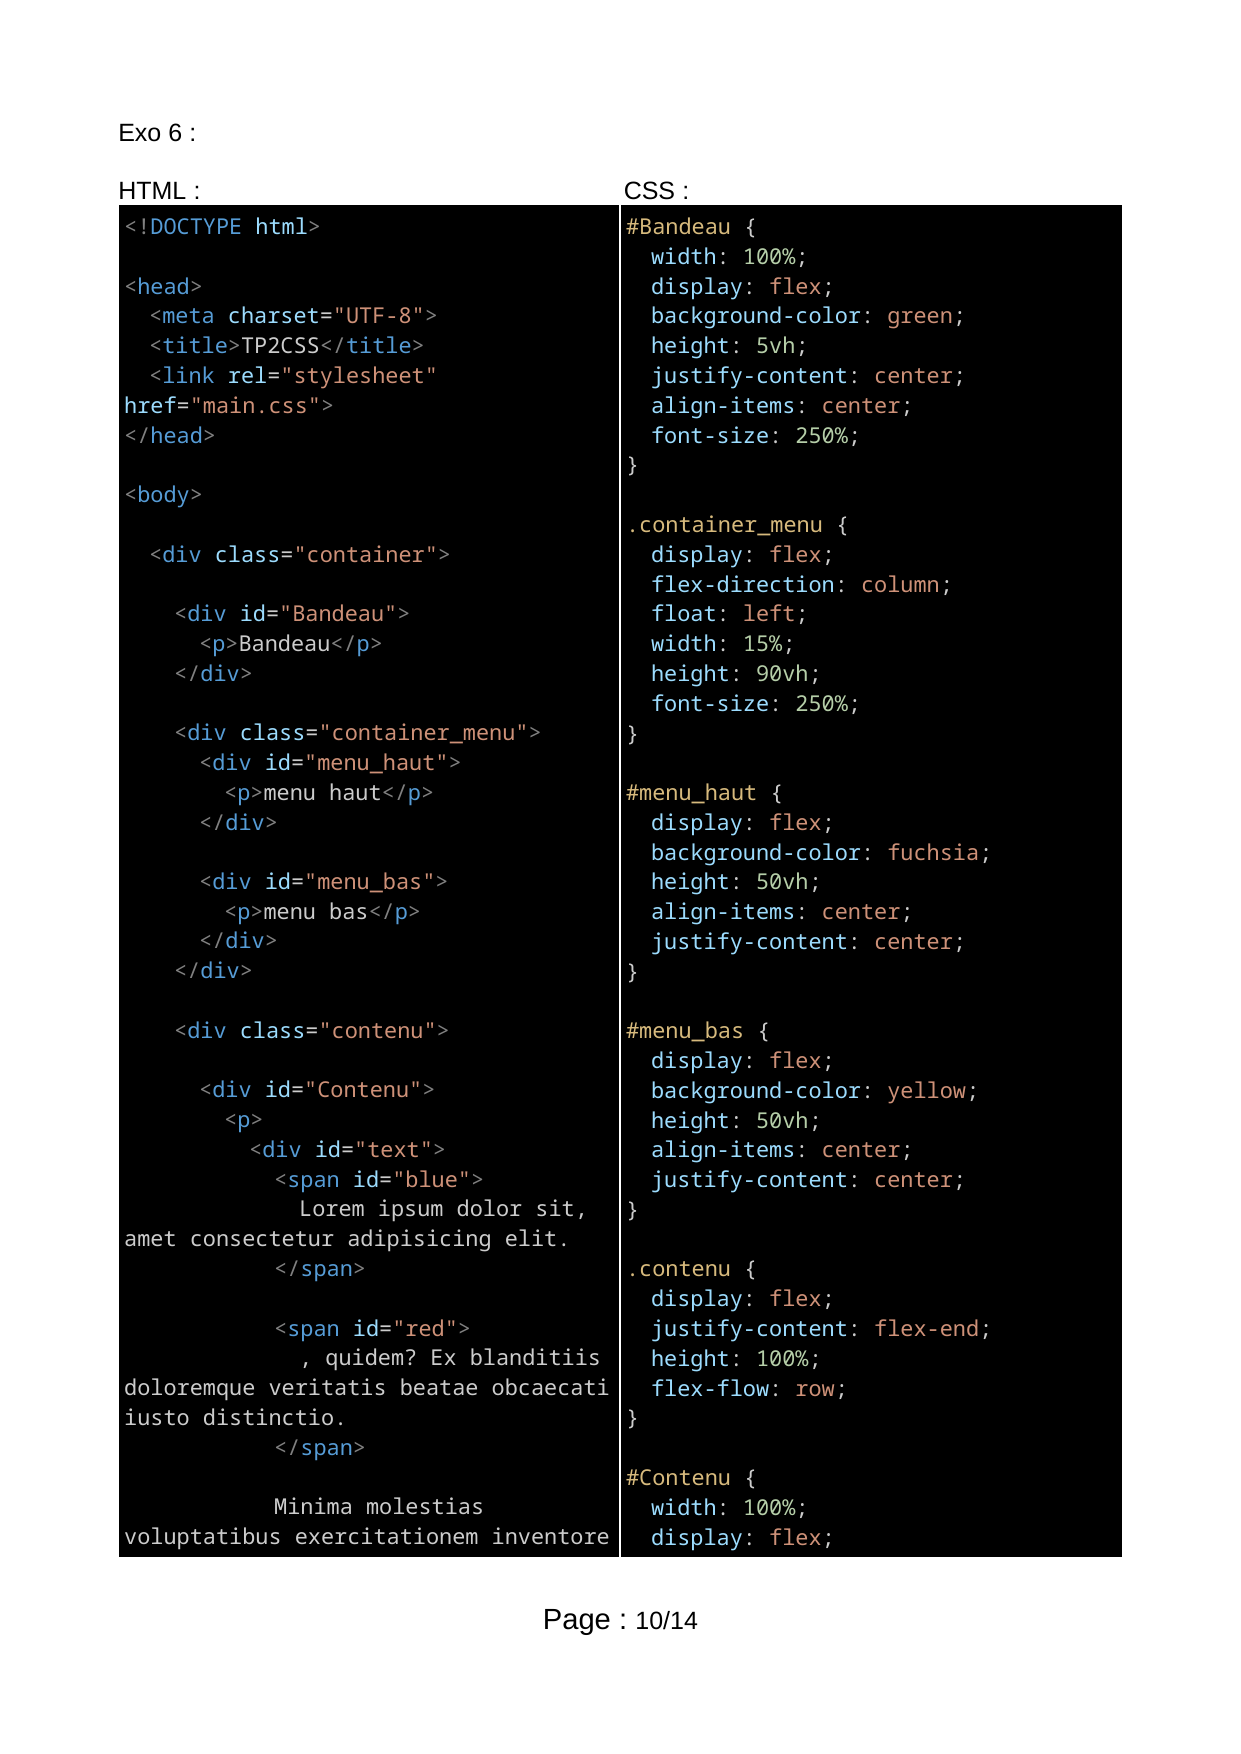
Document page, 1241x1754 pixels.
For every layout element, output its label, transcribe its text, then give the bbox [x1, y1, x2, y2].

table_header #Bandeau { width: 100%; display: flex; background-color: green; height: 5vh; justify-content: center; align-items: center; font-size: 250%; } .container_menu { display: flex; flex-direction: column; float: left; width: 15%; height: 90vh; font-size: 250%; } #menu_haut { display: flex; background-color: fuchsia; height: 50vh; align-items: center; justify-content: center; } #menu_bas { display: flex; background-color: yellow; height: 50vh; align-items: center; justify-content: center; } .contenu { display: flex; justify-content: flex-end; height: 100%; flex-flow: row; } #Contenu { width: 100%; display: flex; [621, 205, 1122, 1557]
text Exo 6 : [118, 118, 1122, 147]
text HTML : CSS : [118, 176, 1122, 204]
table_header <!DOCTYPE html> <head> <meta charset="UTF-8"> <title>TP2CSS</title> <link rel="stylesheet" href="main.css"> </head> <body> <div class="container"> <div id="Bandeau"> <p>Bandeau</p> </div> <div class="container_menu"> <div id="menu_haut"> <p>menu haut</p> </div> <div id="menu_bas"> <p>menu bas</p> </div> </div> <div class="contenu"> <div id="Contenu"> <p> <div id="text"> <span id="blue"> Lorem ipsum dolor sit, amet consectetur adipisicing elit. </span> <span id="red"> , quidem? Ex blanditiis doloremque veritatis beatae obcaecati iusto distinctio. </span> Minima molestias voluptatibus exercitationem inventore [119, 205, 619, 1557]
